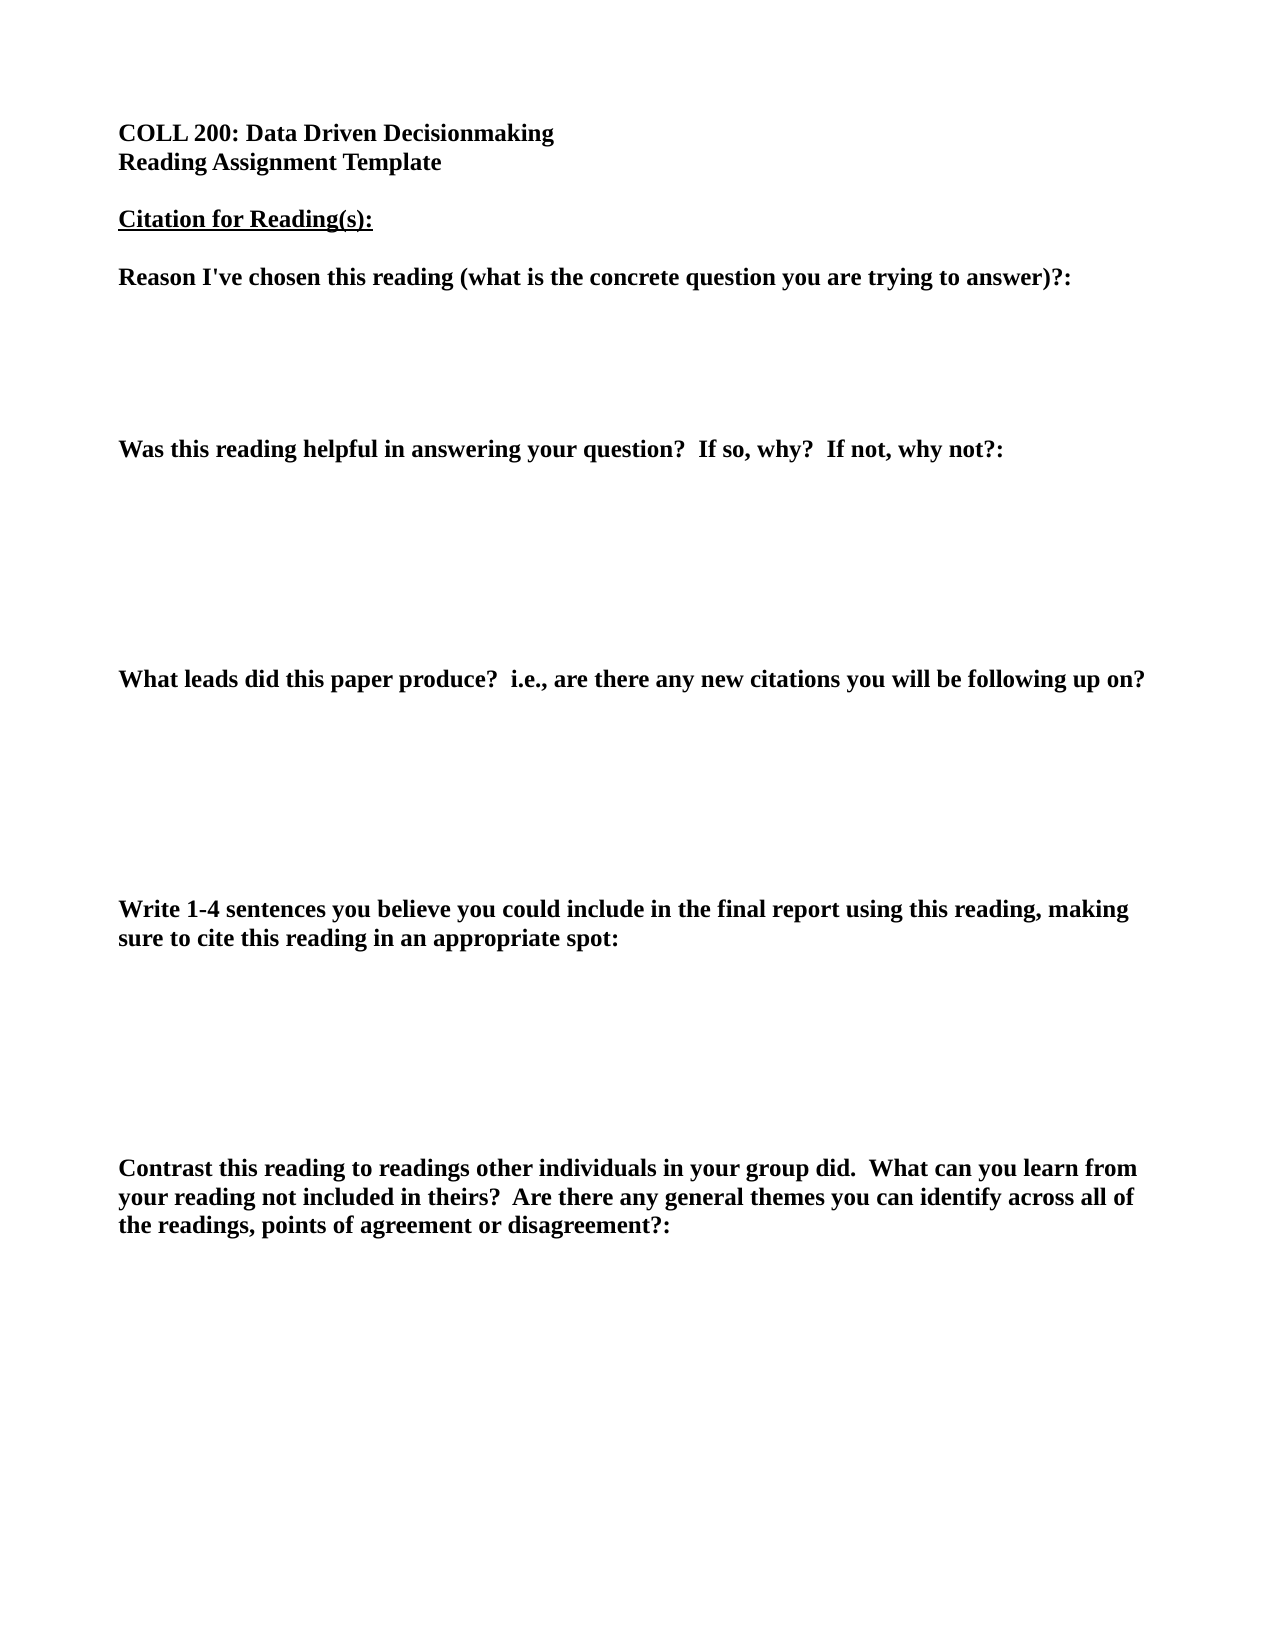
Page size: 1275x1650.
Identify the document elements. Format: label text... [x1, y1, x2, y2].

text Write 1-4 sentences you believe you could include in the final report using this reading, making sure to cite this reading in an appropriate spot: [118, 894, 1157, 952]
text COLL 200: Data Driven Decisionmaking [118, 118, 1157, 147]
text Was this reading helpful in answering your question? If so, why? If not, why not?: [118, 434, 1157, 463]
text Contrast this reading to readings other individuals in your group did. What can you learn from your reading not included in theirs? Are there any general themes you can identify across all of the readings, points of agreement or disagreement?: [118, 1153, 1157, 1239]
text Reading Assignment Template [118, 147, 1157, 176]
text What leads did this paper produce? i.e., are there any new citations you will be following up on? [118, 664, 1157, 693]
text Reason I've chosen this reading (what is the concrete question you are trying to answer)?: [118, 262, 1157, 291]
text Citation for Reading(s): [118, 204, 1157, 233]
